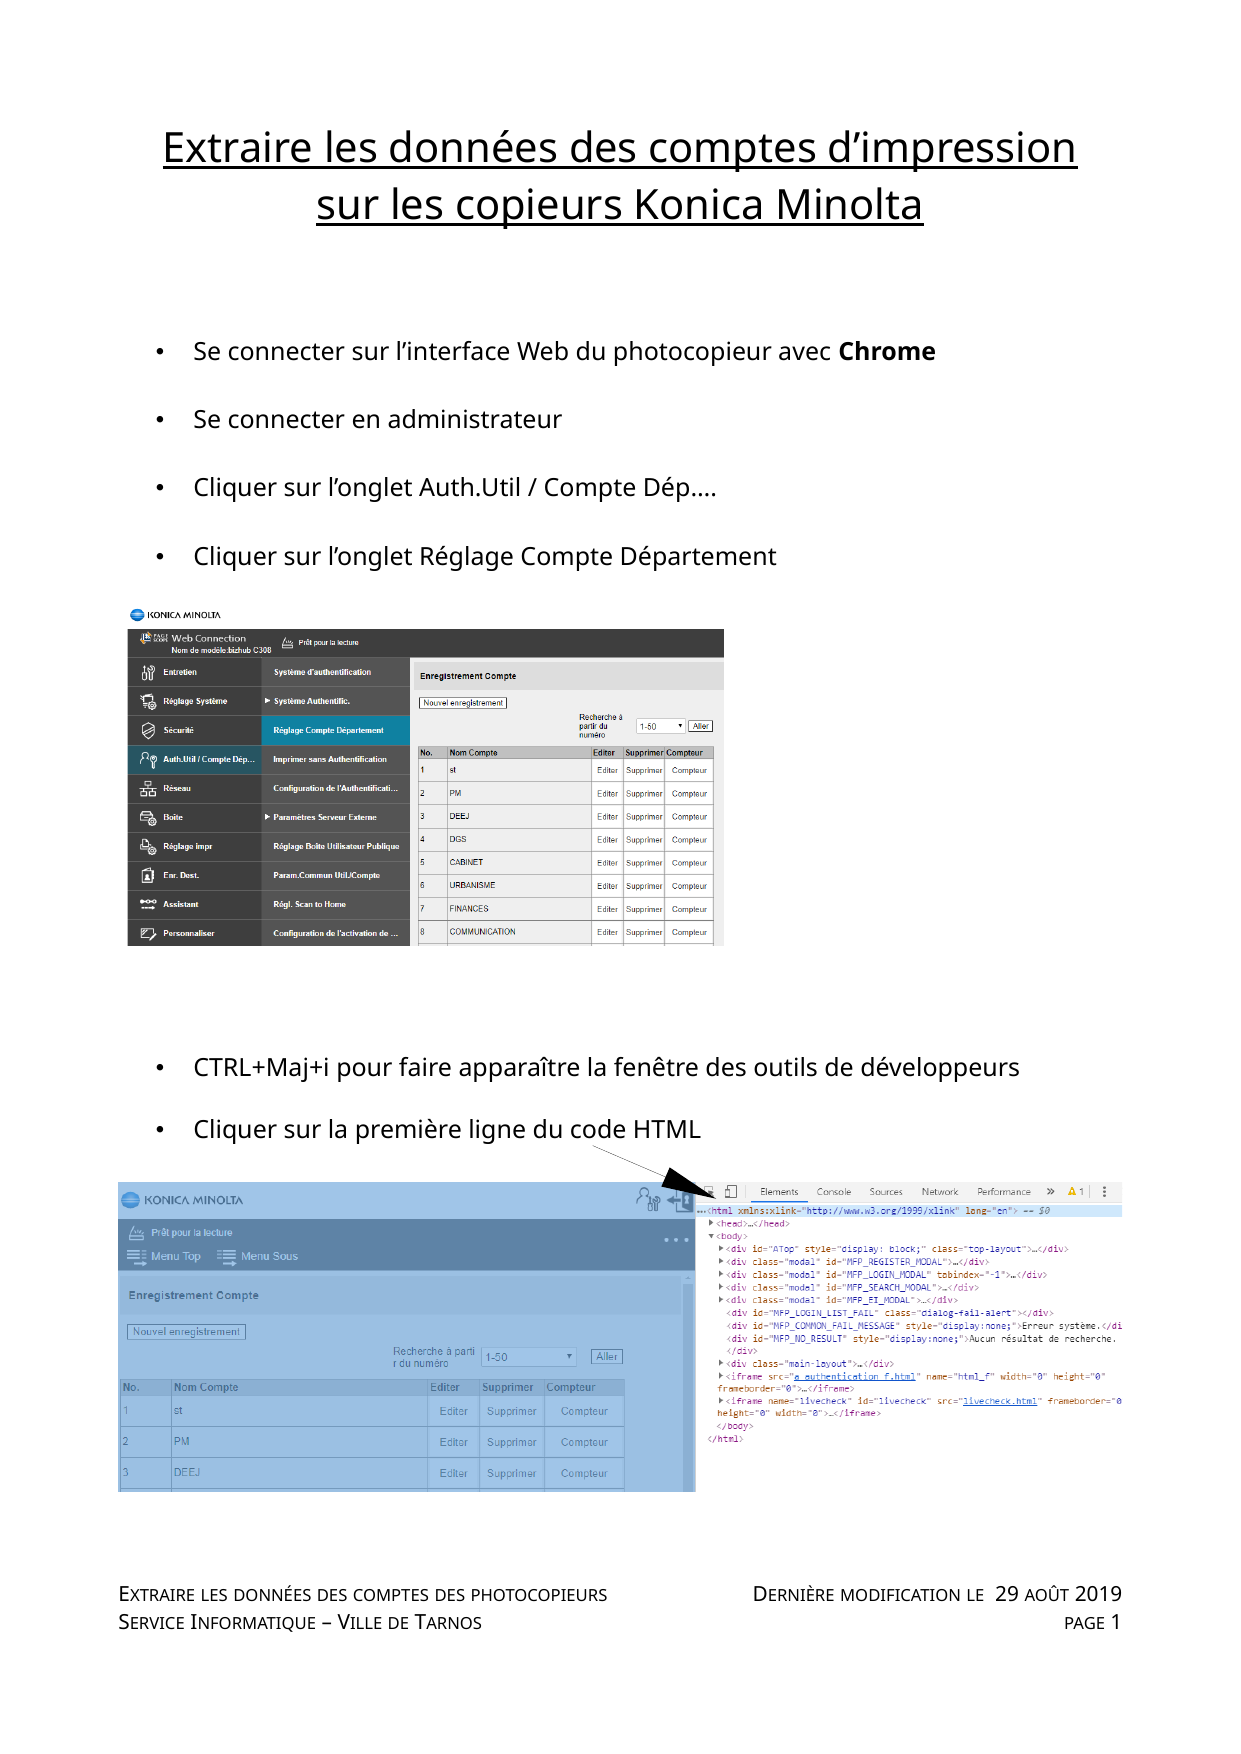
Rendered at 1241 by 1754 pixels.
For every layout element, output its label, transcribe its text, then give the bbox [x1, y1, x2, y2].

list Cliquer sur l’onglet Auth.Util / Compte Dép…. [156, 470, 1122, 504]
list CTRL+Maj+i pour faire apparaître la fenêtre des outils de développeurs [156, 1049, 1122, 1083]
list Cliquer sur l’onglet Réglage Compte Département [156, 538, 1122, 572]
text Extraire les données des comptes d’impression [118, 118, 1122, 175]
text sur les copieurs Konica Minolta [118, 175, 1122, 232]
list Cliquer sur la première ligne du code HTML [156, 1112, 1122, 1146]
picture [127, 601, 724, 946]
list Se connecter sur l’interface Web du photocopieur avec Chrome [156, 334, 1122, 368]
list Se connecter en administrateur [156, 402, 1122, 436]
picture [118, 1182, 1123, 1492]
